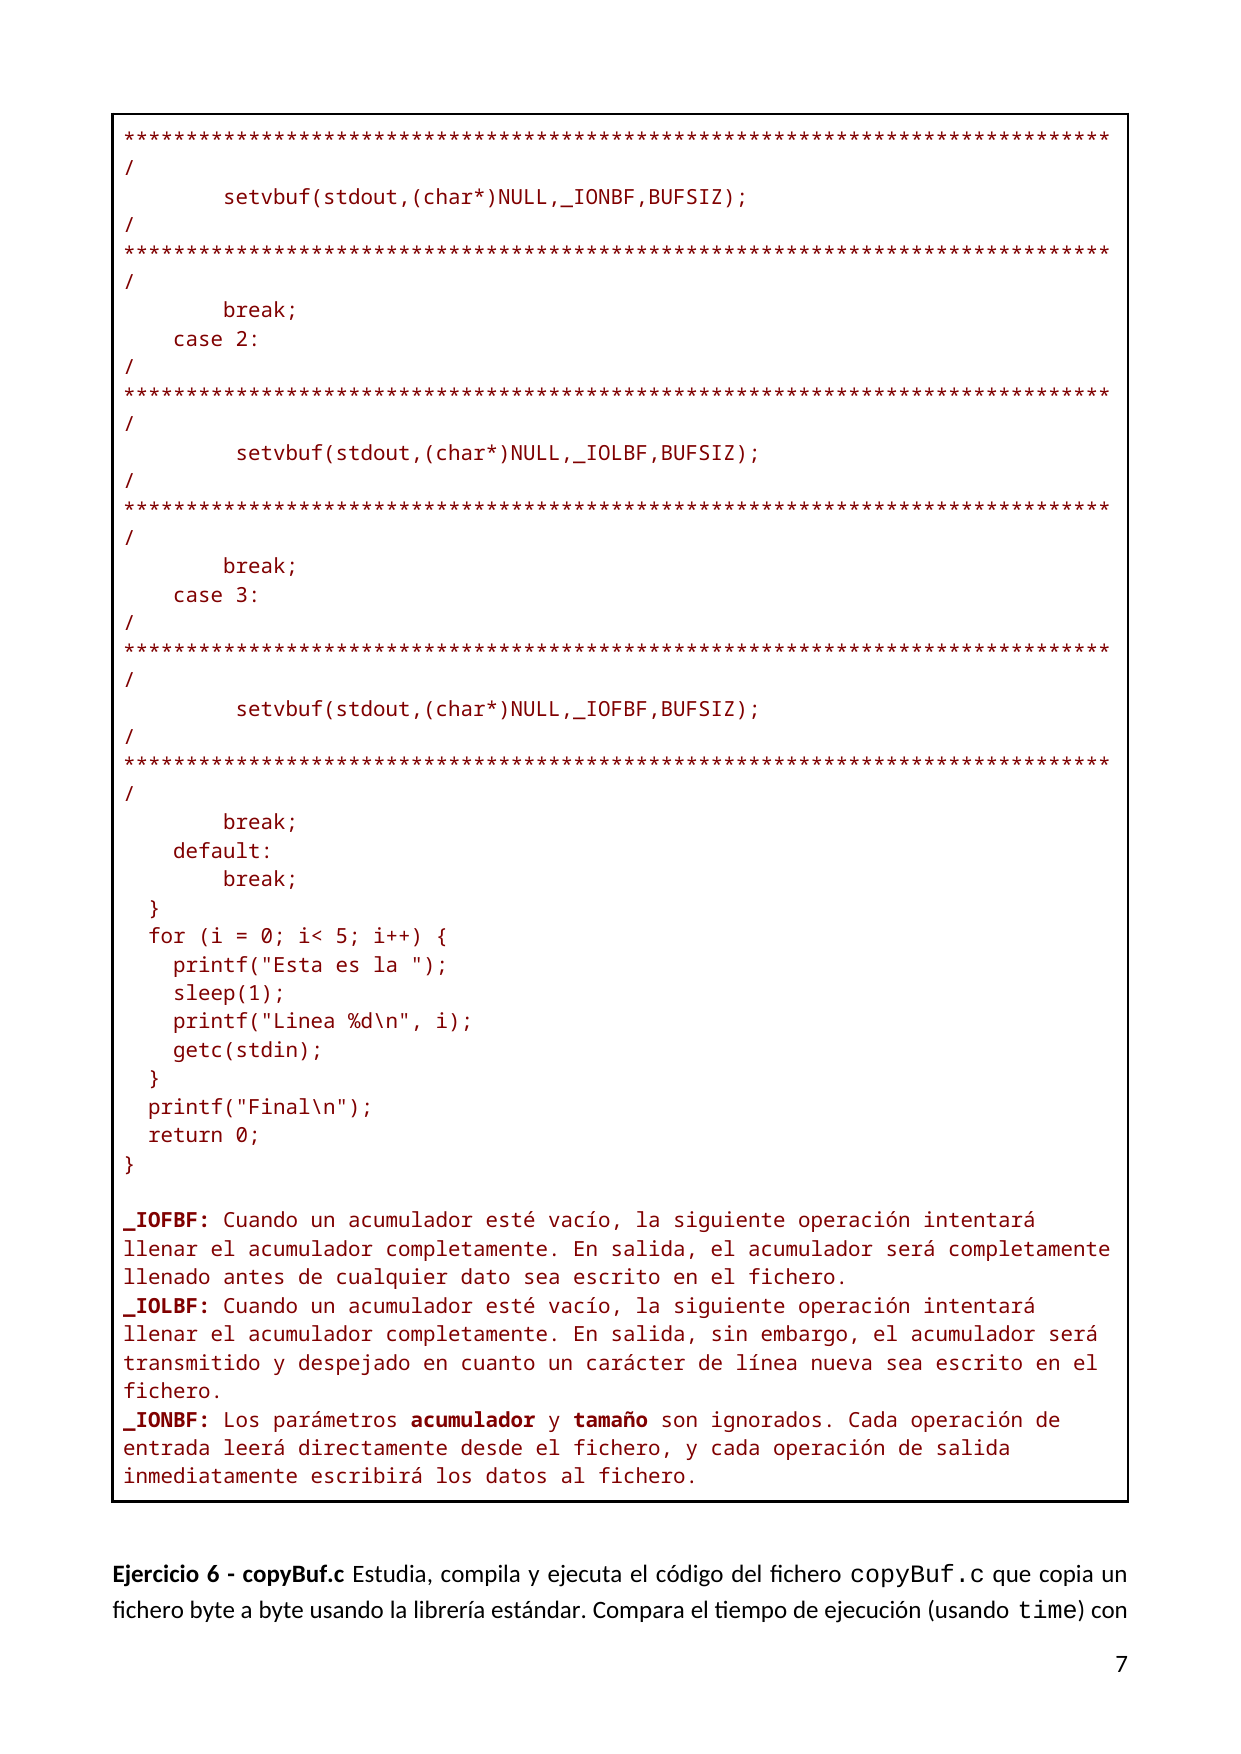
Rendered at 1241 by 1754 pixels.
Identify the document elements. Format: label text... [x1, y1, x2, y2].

text Ejercicio 6 - copyBuf.c Estudia, compila y ejecuta el código del fichero copyBuf.c que copia un fichero byte a byte usando la librería estándar. Compara el tiempo de ejecución (usando time) con [112, 1558, 1128, 1626]
table_header *******************************************************************************/ setvbuf(stdout,(char*)NULL,_IONBF,BUFSIZ); /*******************************************************************************/ break; case 2: /*******************************************************************************/ setvbuf(stdout,(char*)NULL,_IOLBF,BUFSIZ); /*******************************************************************************/ break; case 3: /*******************************************************************************/ setvbuf(stdout,(char*)NULL,_IOFBF,BUFSIZ); /*******************************************************************************/ break; default: break; } for (i = 0; i< 5; i++) { printf("Esta es la "); sleep(1); printf("Linea %d\n", i); getc(stdin); } printf("Final\n"); return 0; } _IOFBF: Cuando un acumulador esté vacío, la siguiente operación intentará llenar el acumulador completamente. En salida, el acumulador será completamente llenado antes de cualquier dato sea escrito en el fichero. _IOLBF: Cuando un acumulador esté vacío, la siguiente operación intentará llenar el acumulador completamente. En salida, sin embargo, el acumulador será transmitido y despejado en cuanto un carácter de línea nueva sea escrito en el fichero. _IONBF: Los parámetros acumulador y tamaño son ignorados. Cada operación de entrada leerá directamente desde el fichero, y cada operación de salida inmediatamente escribirá los datos al fichero. [114, 115, 1127, 1500]
